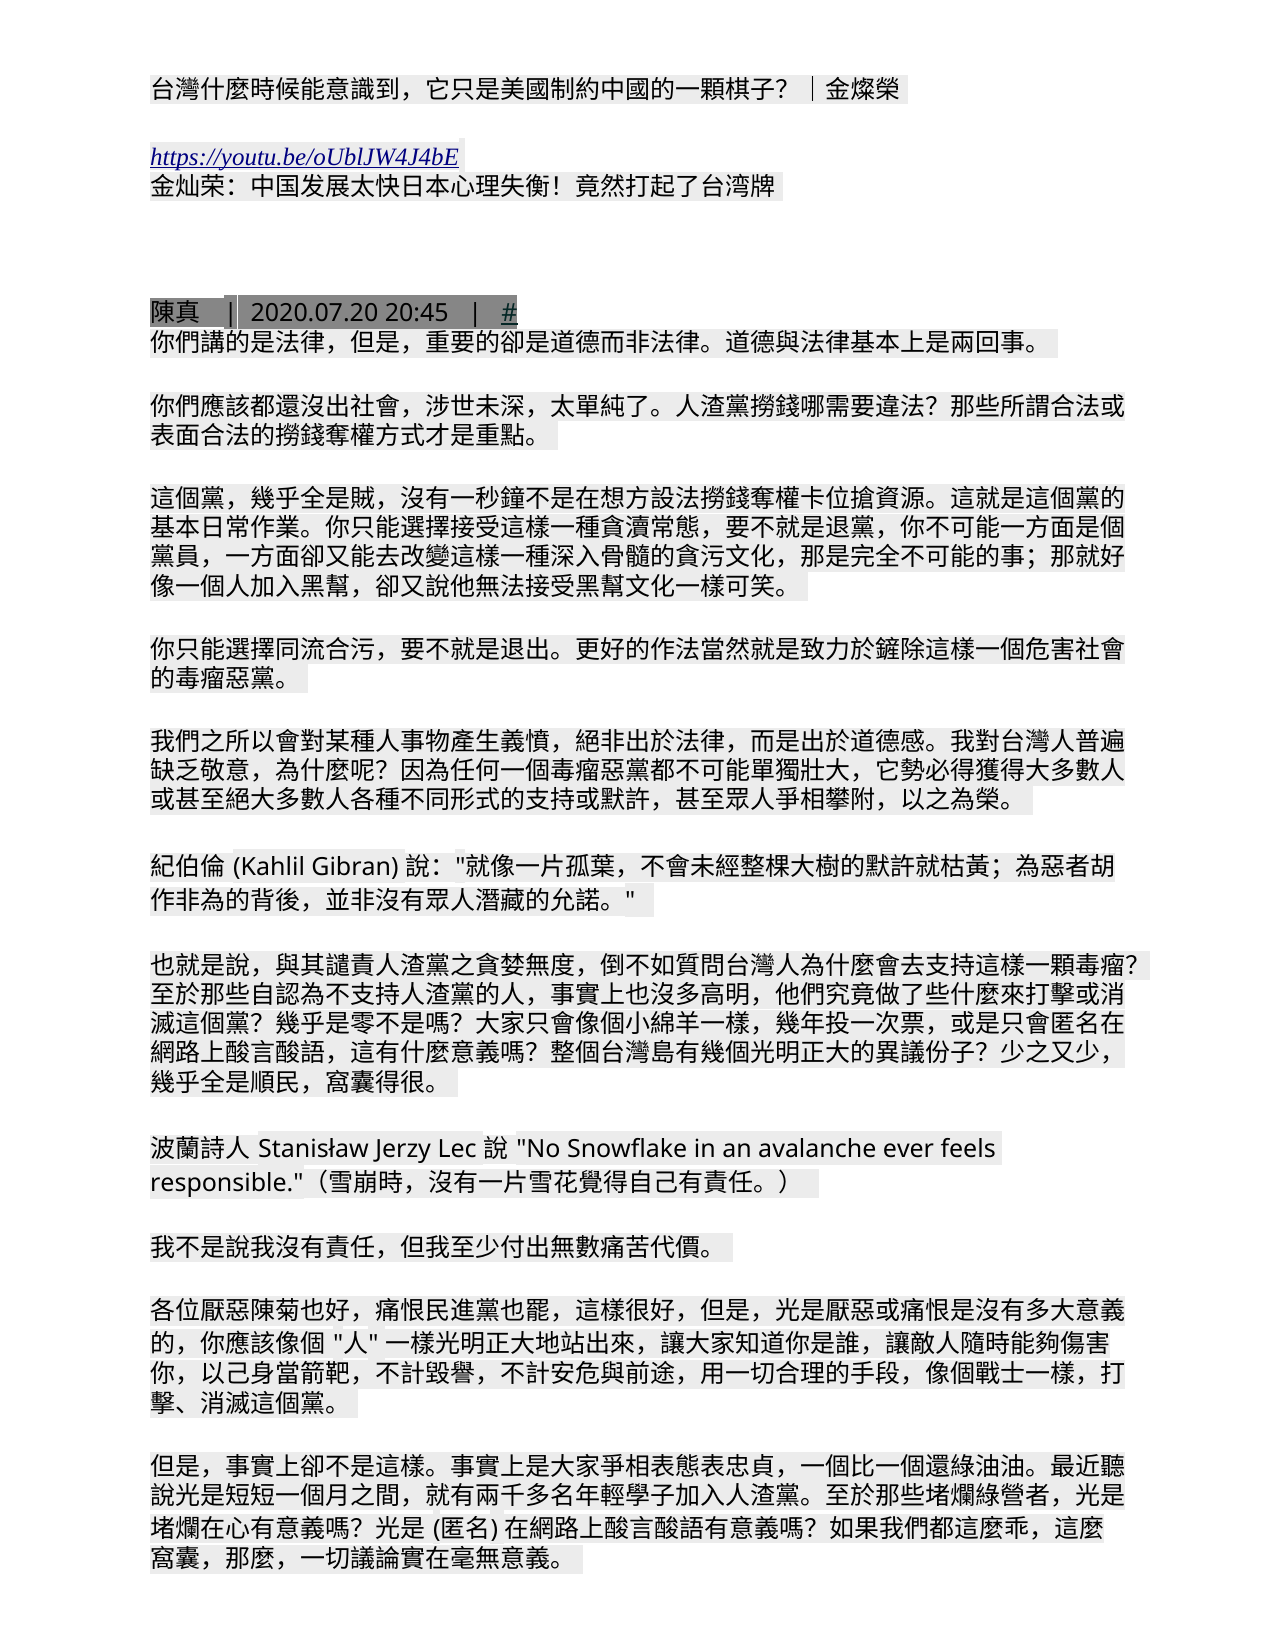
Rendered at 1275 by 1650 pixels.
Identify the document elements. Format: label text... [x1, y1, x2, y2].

text 下面兩個影片，台灣同胞們不妨花些時間好好看看，最好不要只看一遍，仔細用你的大腦思考一下裡頭說的究竟有沒有道理。這三四年，慢慢有大量的中國學者和專家 (以及一些名嘴) 在各種場合包括網路，發表各式各樣的高見。幾年關注下來，我逐漸發現各人在思維能力的微妙處還是有著明顯差別的。許多人的為人或想法都值得尊敬，但一個人的言行是否有值得欣賞之處，終究還是得看內在的一種氣質，而不僅僅是立場或所提出的具體的知識思想內涵。 我最喜歡看的所謂學者專家之一就是這位金燦榮教授 (人稱金政委)，並不是因為他是學者專家 (我以前以為他是專門上電視的名嘴)，而是因為聽他講話很享受，有種聽故事百聽不厭的感覺。我相信，論國家智庫人才，一定有比金燦榮教授更加高明之士，但要說能把一堂課，一個故事說好或說得引人入勝，屢屢讓人想再聽幾回，那金教授恐怕不是第一就是第二了。當然，這只是個人感覺和評價，而這些是很主觀的。 我發現，過去一年多來，金燦榮講話的神態慢慢變了。人當然沒變，想法內涵的性質也沒變，但畫面從一種嘻笑怒罵、充滿娛樂效果的風格，逐漸變得嚴肅認真起來。對此我往往感到不安，因為我知道一旦聰慧者開始擔憂，那麼事態恐怕就嚴重了，千百年來無一例外。 https://youtu.be/NxnvLk3OQ-M 台灣什麼時候能意識到，它只是美國制約中國的一顆棋子？｜金燦榮 https://youtu.be/oUblJW4J4bE 金灿荣：中国发展太快日本心理失衡！竟然打起了台湾牌 [150, 75, 1125, 269]
text 陳真 | 2020.07.20 20:45 | # [150, 294, 1125, 329]
text 你們講的是法律，但是，重要的卻是道德而非法律。道德與法律基本上是兩回事。 你們應該都還沒出社會，涉世未深，太單純了。人渣黨撈錢哪需要違法？那些所謂合法或表面合法的撈錢奪權方式才是重點。 這個黨，幾乎全是賊，沒有一秒鐘不是在想方設法撈錢奪權卡位搶資源。這就是這個黨的基本日常作業。你只能選擇接受這樣一種貪瀆常態，要不就是退黨，你不可能一方面是個黨員，一方面卻又能去改變這樣一種深入骨髓的貪污文化，那是完全不可能的事；那就好像一個人加入黑幫，卻又說他無法接受黑幫文化一樣可笑。 你只能選擇同流合污，要不就是退出。更好的作法當然就是致力於鏟除這樣一個危害社會的毒瘤惡黨。 我們之所以會對某種人事物產生義憤，絕非出於法律，而是出於道德感。我對台灣人普遍缺乏敬意，為什麼呢？因為任何一個毒瘤惡黨都不可能單獨壯大，它勢必得獲得大多數人或甚至絕大多數人各種不同形式的支持或默許，甚至眾人爭相攀附，以之為榮。 紀伯倫 (Kahlil Gibran) 說："就像一片孤葉，不會未經整棵大樹的默許就枯黃；為惡者胡作非為的背後，並非沒有眾人潛藏的允諾。" 也就是說，與其譴責人渣黨之貪婪無度，倒不如質問台灣人為什麼會去支持這樣一顆毒瘤？至於那些自認為不支持人渣黨的人，事實上也沒多高明，他們究竟做了些什麼來打擊或消滅這個黨？幾乎是零不是嗎？大家只會像個小綿羊一樣，幾年投一次票，或是只會匿名在網路上酸言酸語，這有什麼意義嗎？整個台灣島有幾個光明正大的異議份子？少之又少，幾乎全是順民，窩囊得很。 波蘭詩人 Stanisław Jerzy Lec 說 "No Snowflake in an avalanche ever feels responsible."（雪崩時，沒有一片雪花覺得自己有責任。） 我不是說我沒有責任，但我至少付出無數痛苦代價。 各位厭惡陳菊也好，痛恨民進黨也罷，這樣很好，但是，光是厭惡或痛恨是沒有多大意義的，你應該像個 "人" 一樣光明正大地站出來，讓大家知道你是誰，讓敵人隨時能夠傷害你，以己身當箭靶，不計毀譽，不計安危與前途，用一切合理的手段，像個戰士一樣，打擊、消滅這個黨。 但是，事實上卻不是這樣。事實上是大家爭相表態表忠貞，一個比一個還綠油油。最近聽說光是短短一個月之間，就有兩千多名年輕學子加入人渣黨。至於那些堵爛綠營者，光是堵爛在心有意義嗎？光是 (匿名) 在網路上酸言酸語有意義嗎？如果我們都這麼乖，這麼窩囊，那麼，一切議論實在毫無意義。 過往年代，對蔣家或國民黨稍有不敬，馬上槍砲黑牢伺候，偶語棄市，文字成獄，甚且家破人亡，我們尚且膽敢提著頭顱與之對抗；現在這麼一個窩囊猥瑣沒什麼出息的小小人渣黨，人們卻反而個個畏首畏尾膽小如鼠，保護自己保護得滴水不漏。如果是這樣，一切議論，一切空口白話，能有什麼意義呢？ [150, 329, 1125, 1574]
